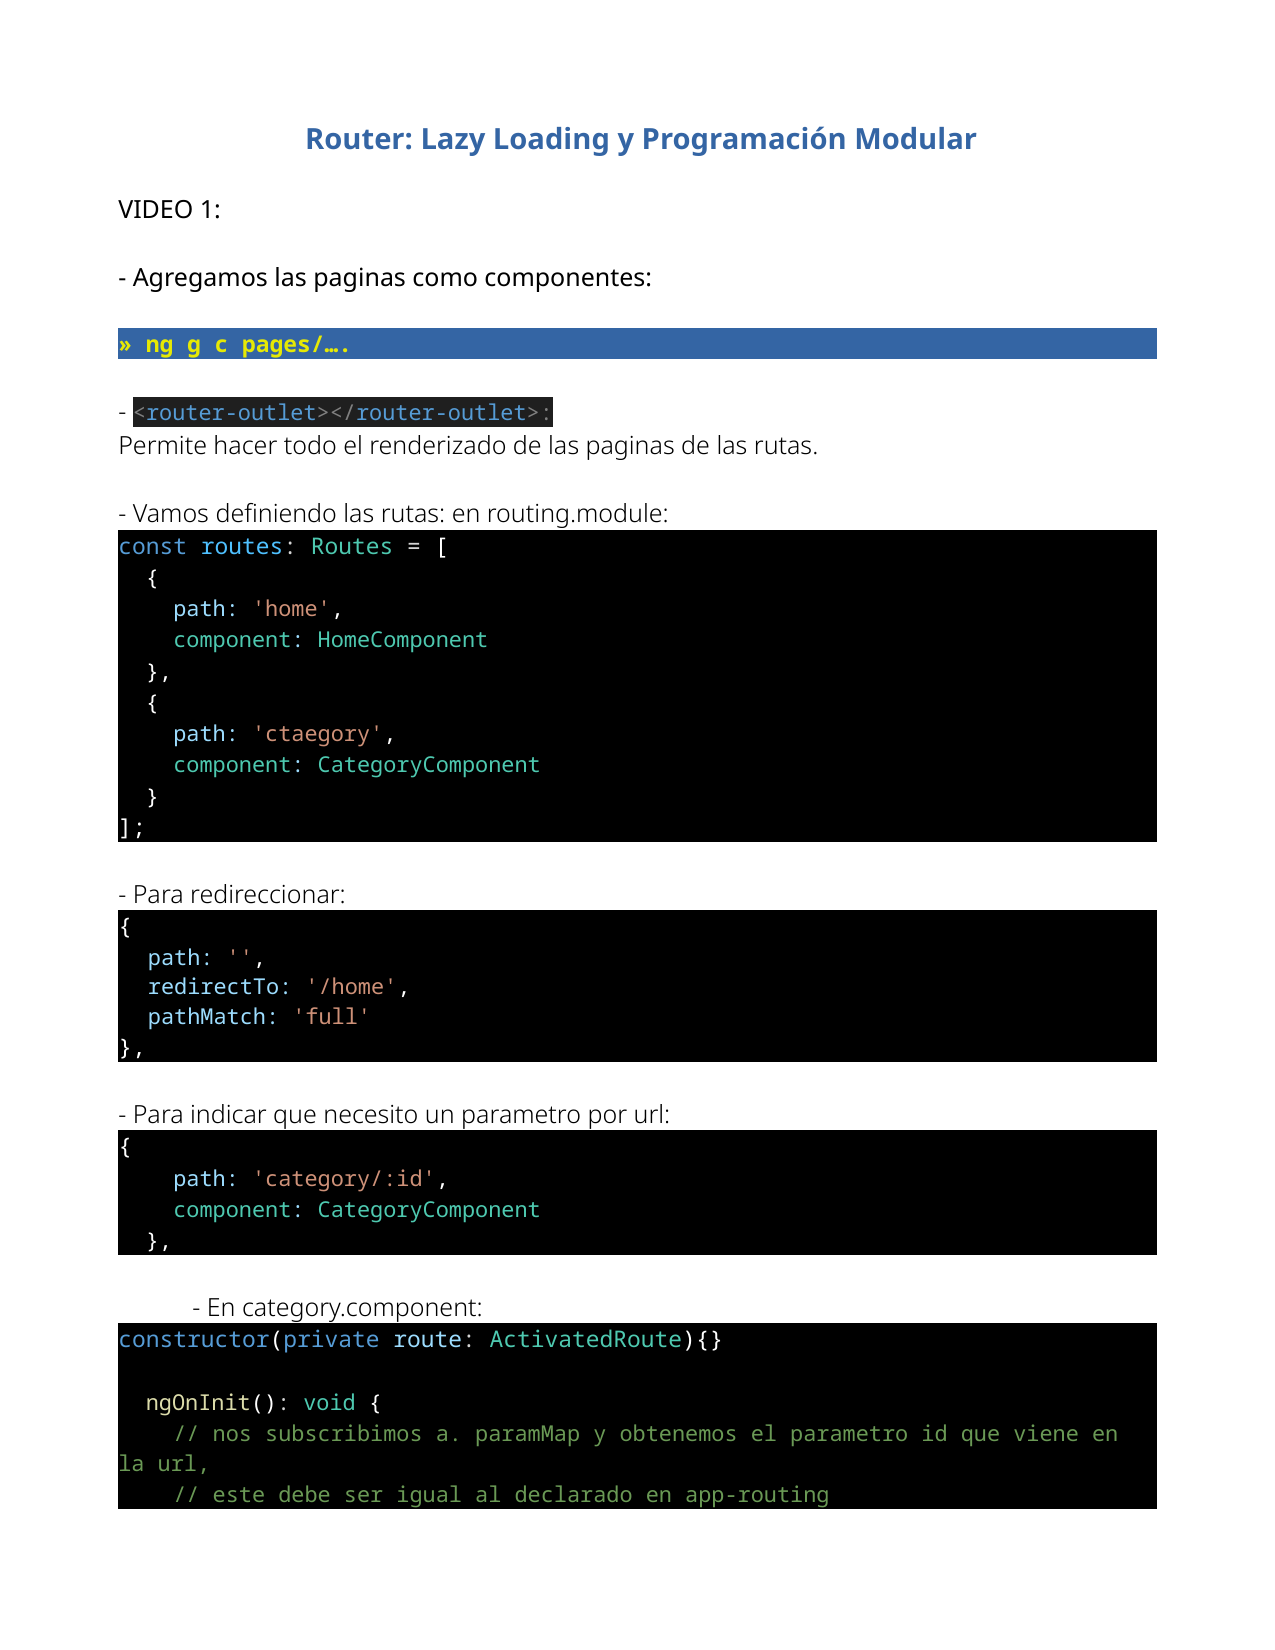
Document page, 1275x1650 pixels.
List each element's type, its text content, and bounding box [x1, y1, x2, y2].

text Permite hacer todo el renderizado de las paginas de las rutas. [118, 427, 1157, 462]
text - Agregamos las paginas como componentes: [118, 260, 1157, 294]
text ]; [118, 811, 1157, 842]
text - Para indicar que necesito un parametro por url: [118, 1096, 1157, 1130]
text VIDEO 1: [118, 192, 1157, 226]
text { [118, 561, 1157, 592]
text path: 'ctaegory', [118, 717, 1157, 748]
text component: CategoryComponent [118, 748, 1157, 780]
text // nos subscribimos a. paramMap y obtenemos el parametro id que viene en la url, [118, 1417, 1157, 1478]
text { [118, 1130, 1157, 1162]
text - Vamos definiendo las rutas: en routing.module: [118, 496, 1157, 530]
text const routes: Routes = [ [118, 530, 1157, 561]
text component: CategoryComponent [118, 1193, 1157, 1224]
text { [118, 686, 1157, 717]
text { [118, 910, 1157, 942]
text path: '', [118, 942, 1157, 971]
text - Para redireccionar: [118, 876, 1157, 910]
subtitle » ng g c pages/…. [118, 328, 1157, 359]
text - <router-outlet></router-outlet>: [118, 393, 1157, 427]
text path: 'category/:id', [118, 1162, 1157, 1193]
text }, [118, 655, 1157, 686]
text redirectTo: '/home', [118, 971, 1157, 1001]
text constructor(private route: ActivatedRoute){} [118, 1323, 1157, 1355]
text path: 'home', [118, 592, 1157, 623]
text ngOnInit(): void { [118, 1386, 1157, 1417]
text - En category.component: [118, 1289, 1157, 1323]
text }, [118, 1224, 1157, 1255]
text } [118, 780, 1157, 811]
text // este debe ser igual al declarado en app-routing [118, 1478, 1157, 1509]
text Router: Lazy Loading y Programación Modular [118, 118, 1157, 158]
text pathMatch: 'full' [118, 1001, 1157, 1031]
text }, [118, 1031, 1157, 1062]
text component: HomeComponent [118, 623, 1157, 655]
